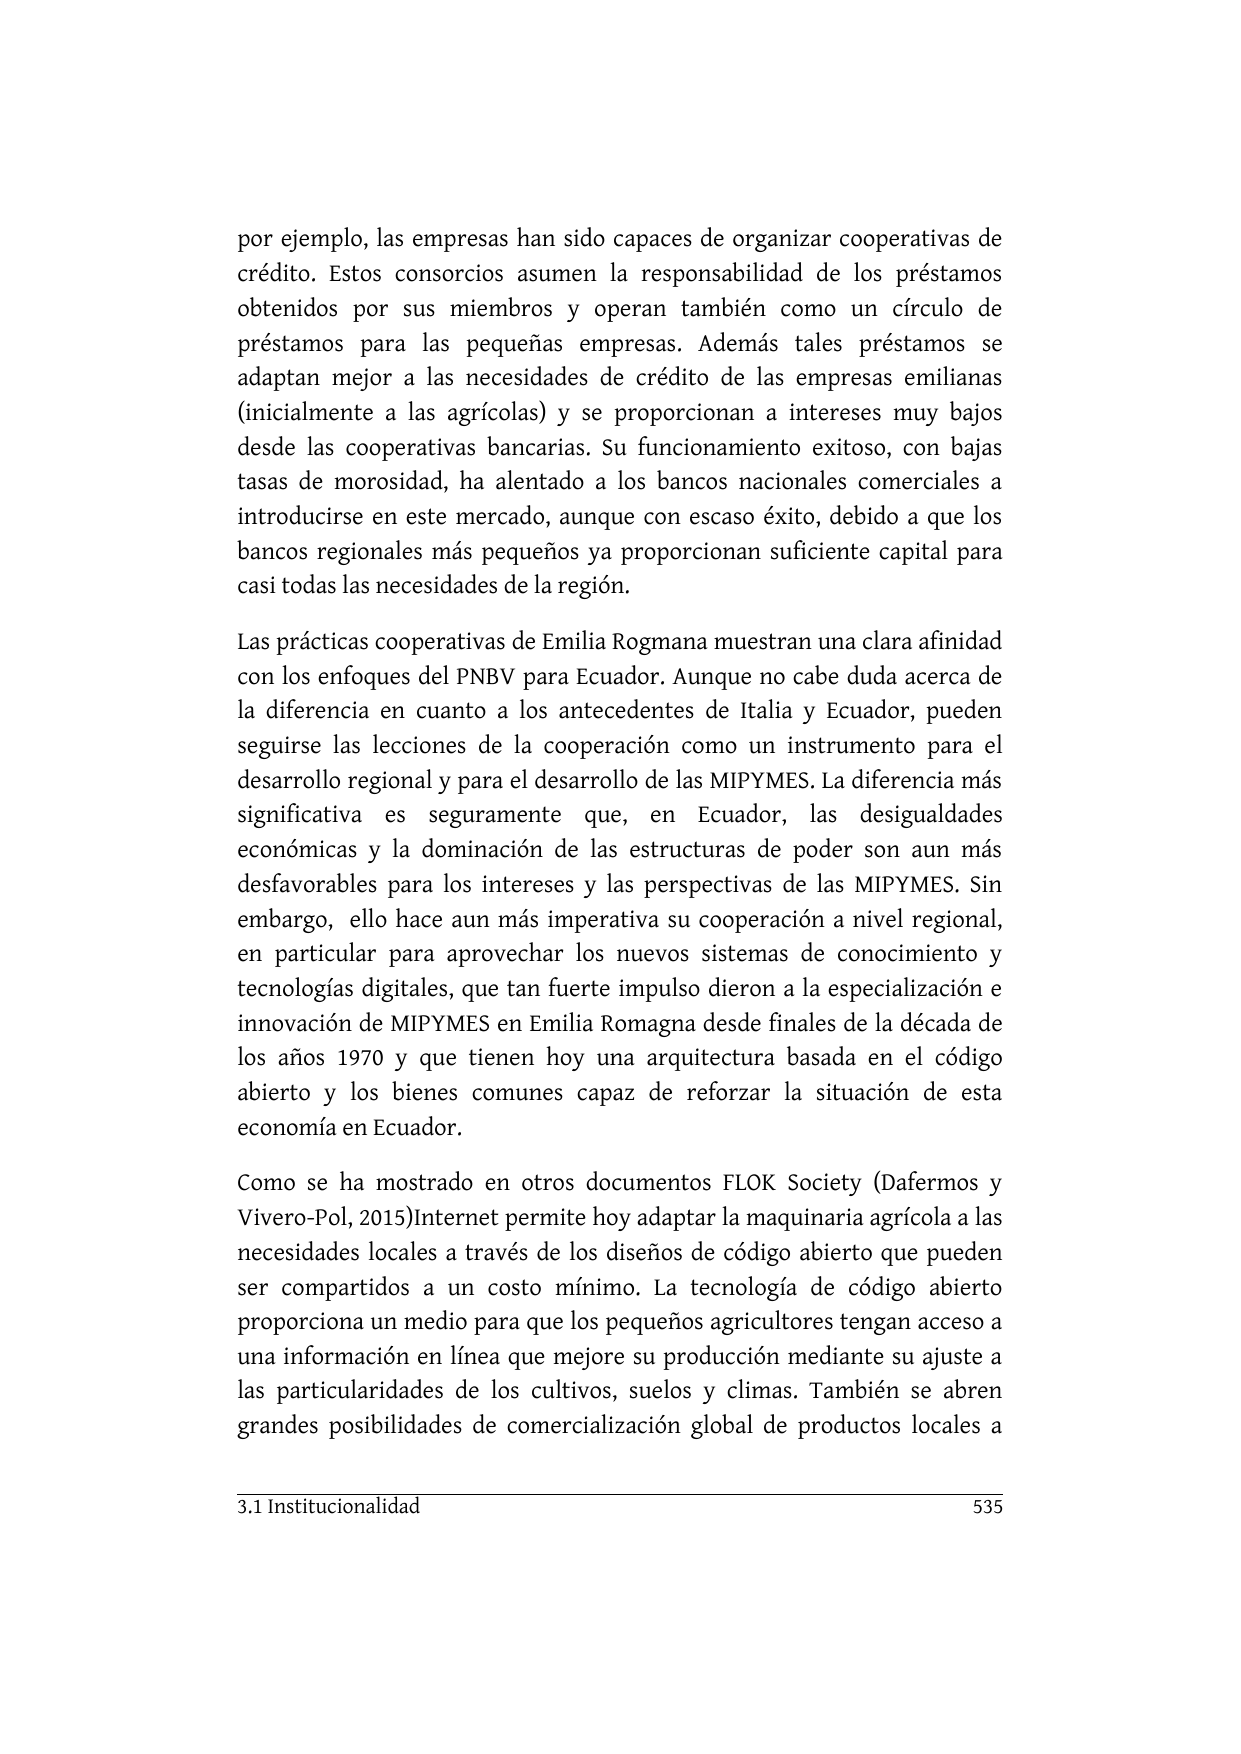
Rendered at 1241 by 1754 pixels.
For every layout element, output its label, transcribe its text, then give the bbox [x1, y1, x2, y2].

text Las prácticas cooperativas de Emilia Rogmana muestran una clara afinidad con los enfoques del PNBV para Ecuador. Aunque no cabe duda acerca de la diferencia en cuanto a los antecedentes de Italia y Ecuador, pueden seguirse las lecciones de la cooperación como un instrumento para el desarrollo regional y para el desarrollo de las MIPYMES. La diferencia más significativa es seguramente que, en Ecuador, las desigualdades económicas y la dominación de las estructuras de poder son aun más desfavorables para los intereses y las perspectivas de las MIPYMES. Sin embargo, ello hace aun más imperativa su cooperación a nivel regional, en particular para aprovechar los nuevos sistemas de conocimiento y tecnologías digitales, que tan fuerte impulso dieron a la especialización e innovación de MIPYMES en Emilia Romagna desde finales de la década de los años 1970 y que tienen hoy una arquitectura basada en el código abierto y los bienes comunes capaz de reforzar la situación de esta economía en Ecuador. [237, 628, 1003, 1142]
text por ejemplo, las empresas han sido capaces de organizar cooperativas de crédito. Estos consorcios asumen la responsabilidad de los préstamos obtenidos por sus miembros y operan también como un círculo de préstamos para las pequeñas empresas. Además tales préstamos se adaptan mejor a las necesidades de crédito de las empresas emilianas (inicialmente a las agrícolas) y se proporcionan a intereses muy bajos desde las cooperativas bancarias. Su funcionamiento exitoso, con bajas tasas de morosidad, ha alentado a los bancos nacionales comerciales a introducirse en este mercado, aunque con escaso éxito, debido a que los bancos regionales más pequeños ya proporcionan suficiente capital para casi todas las necesidades de la región. [237, 225, 1003, 601]
text Como se ha mostrado en otros documentos FLOK Society (Dafermos y Vivero-Pol, 2015)Internet permite hoy adaptar la maquinaria agrícola a las necesidades locales a través de los diseños de código abierto que pueden ser compartidos a un costo mínimo. La tecnología de código abierto proporciona un medio para que los pequeños agricultores tengan acceso a una información en línea que mejore su producción mediante su ajuste a las particularidades de los cultivos, suelos y climas. También se abren grandes posibilidades de comercialización global de productos locales a [237, 1169, 1003, 1441]
